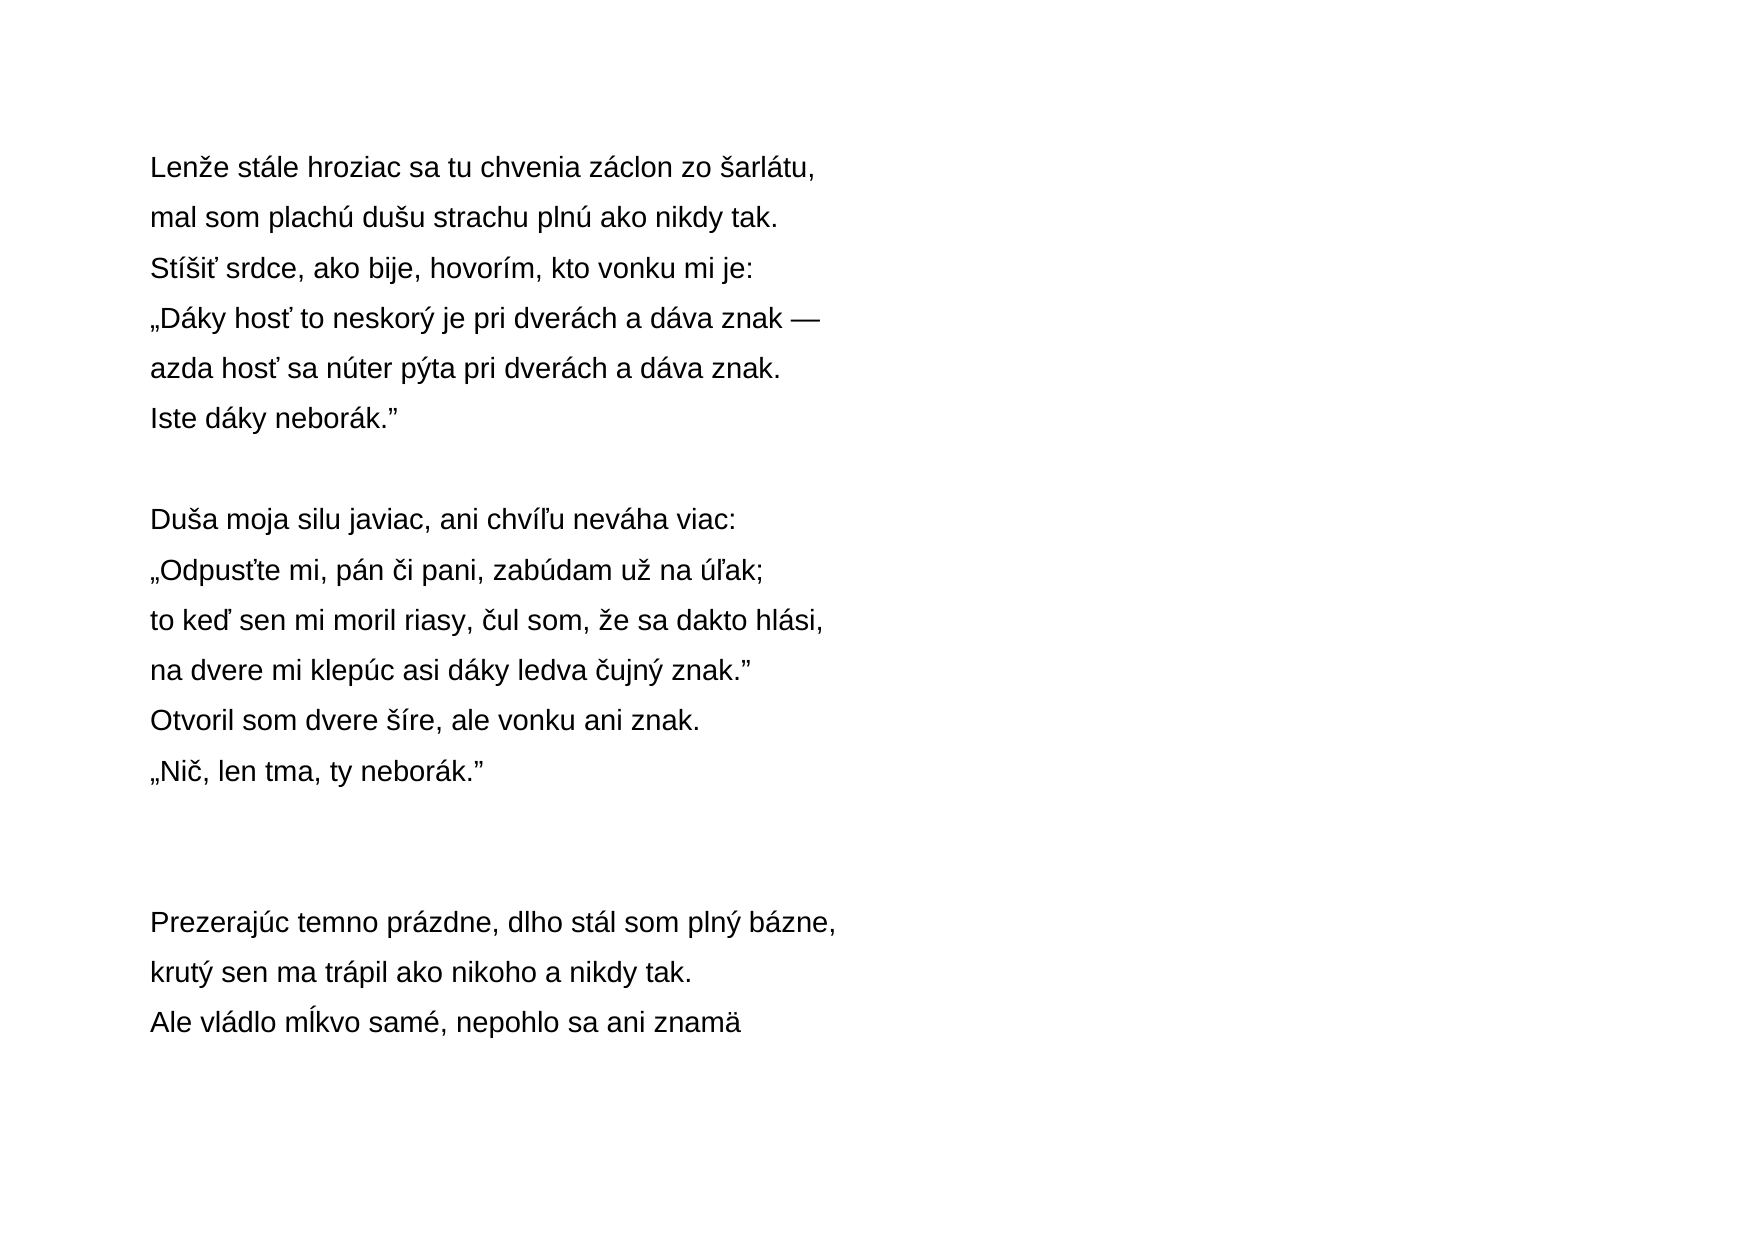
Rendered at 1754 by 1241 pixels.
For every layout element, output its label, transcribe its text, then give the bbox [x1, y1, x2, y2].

text „Odpusťte mi, pán či pani, zabúdam už na úľak; [150, 552, 1243, 586]
text „Nič, len tma, ty neborák.” [150, 754, 1243, 787]
text azda hosť sa núter pýta pri dverách a dáva znak. [150, 351, 1243, 385]
text Ale vládlo mĺkvo samé, nepohlo sa ani znamä [150, 1005, 1243, 1039]
text Iste dáky neborák.” [150, 402, 1243, 435]
text Lenže stále hroziac sa tu chvenia záclon zo šarlátu, [150, 150, 1243, 183]
text na dvere mi klepúc asi dáky ledva čujný znak.” [150, 653, 1243, 687]
text Stíšiť srdce, ako bije, hovorím, kto vonku mi je: [150, 251, 1243, 284]
text to keď sen mi moril riasy, čul som, že sa dakto hlási, [150, 603, 1243, 636]
text mal som plachú dušu strachu plnú ako nikdy tak. [150, 200, 1243, 234]
text krutý sen ma trápil ako nikoho a nikdy tak. [150, 955, 1243, 988]
text „Dáky hosť to neskorý je pri dverách a dáva znak — [150, 301, 1243, 334]
text Otvoril som dvere šíre, ale vonku ani znak. [150, 703, 1243, 737]
text Prezerajúc temno prázdne, dlho stál som plný bázne, [150, 905, 1243, 938]
text Duša moja silu javiac, ani chvíľu neváha viac: [150, 502, 1243, 536]
